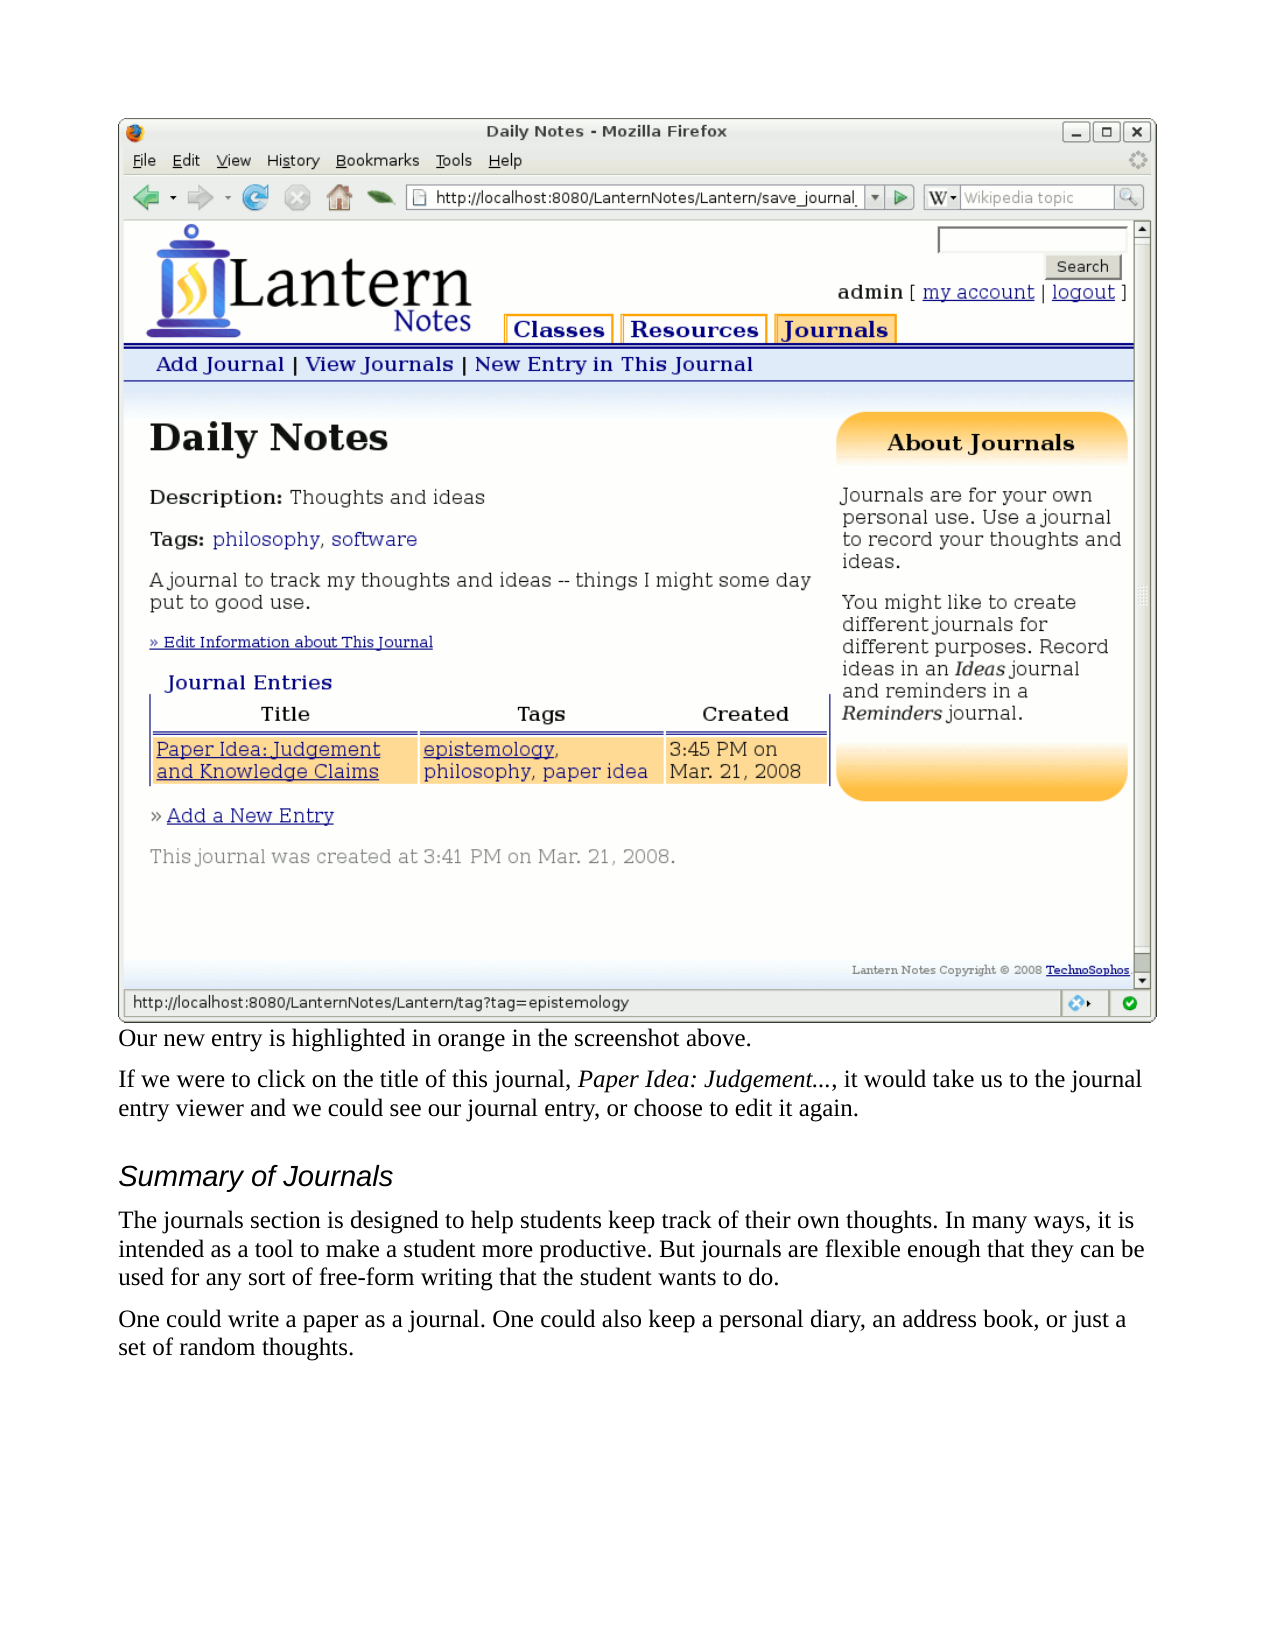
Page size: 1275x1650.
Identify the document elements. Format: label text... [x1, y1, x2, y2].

subtitle Summary of Journals [118, 1159, 1157, 1192]
text One could write a paper as a journal. One could also keep a personal diary, an address book, or just a set of random thoughts. [118, 1304, 1157, 1361]
picture [118, 118, 1157, 1023]
text If we were to click on the title of this journal, Paper Idea: Judgement..., it would take us to the journal entry viewer and we could see our journal entry, or choose to edit it again. [118, 1064, 1157, 1121]
text Our new entry is highlighted in orange in the screenshot above. [118, 1023, 1157, 1051]
text The journals section is designed to help students keep track of their own thoughts. In many ways, it is intended as a tool to make a student more productive. But journals are flexible enough that they can be used for any sort of free-form writing that the student wants to do. [118, 1205, 1157, 1291]
